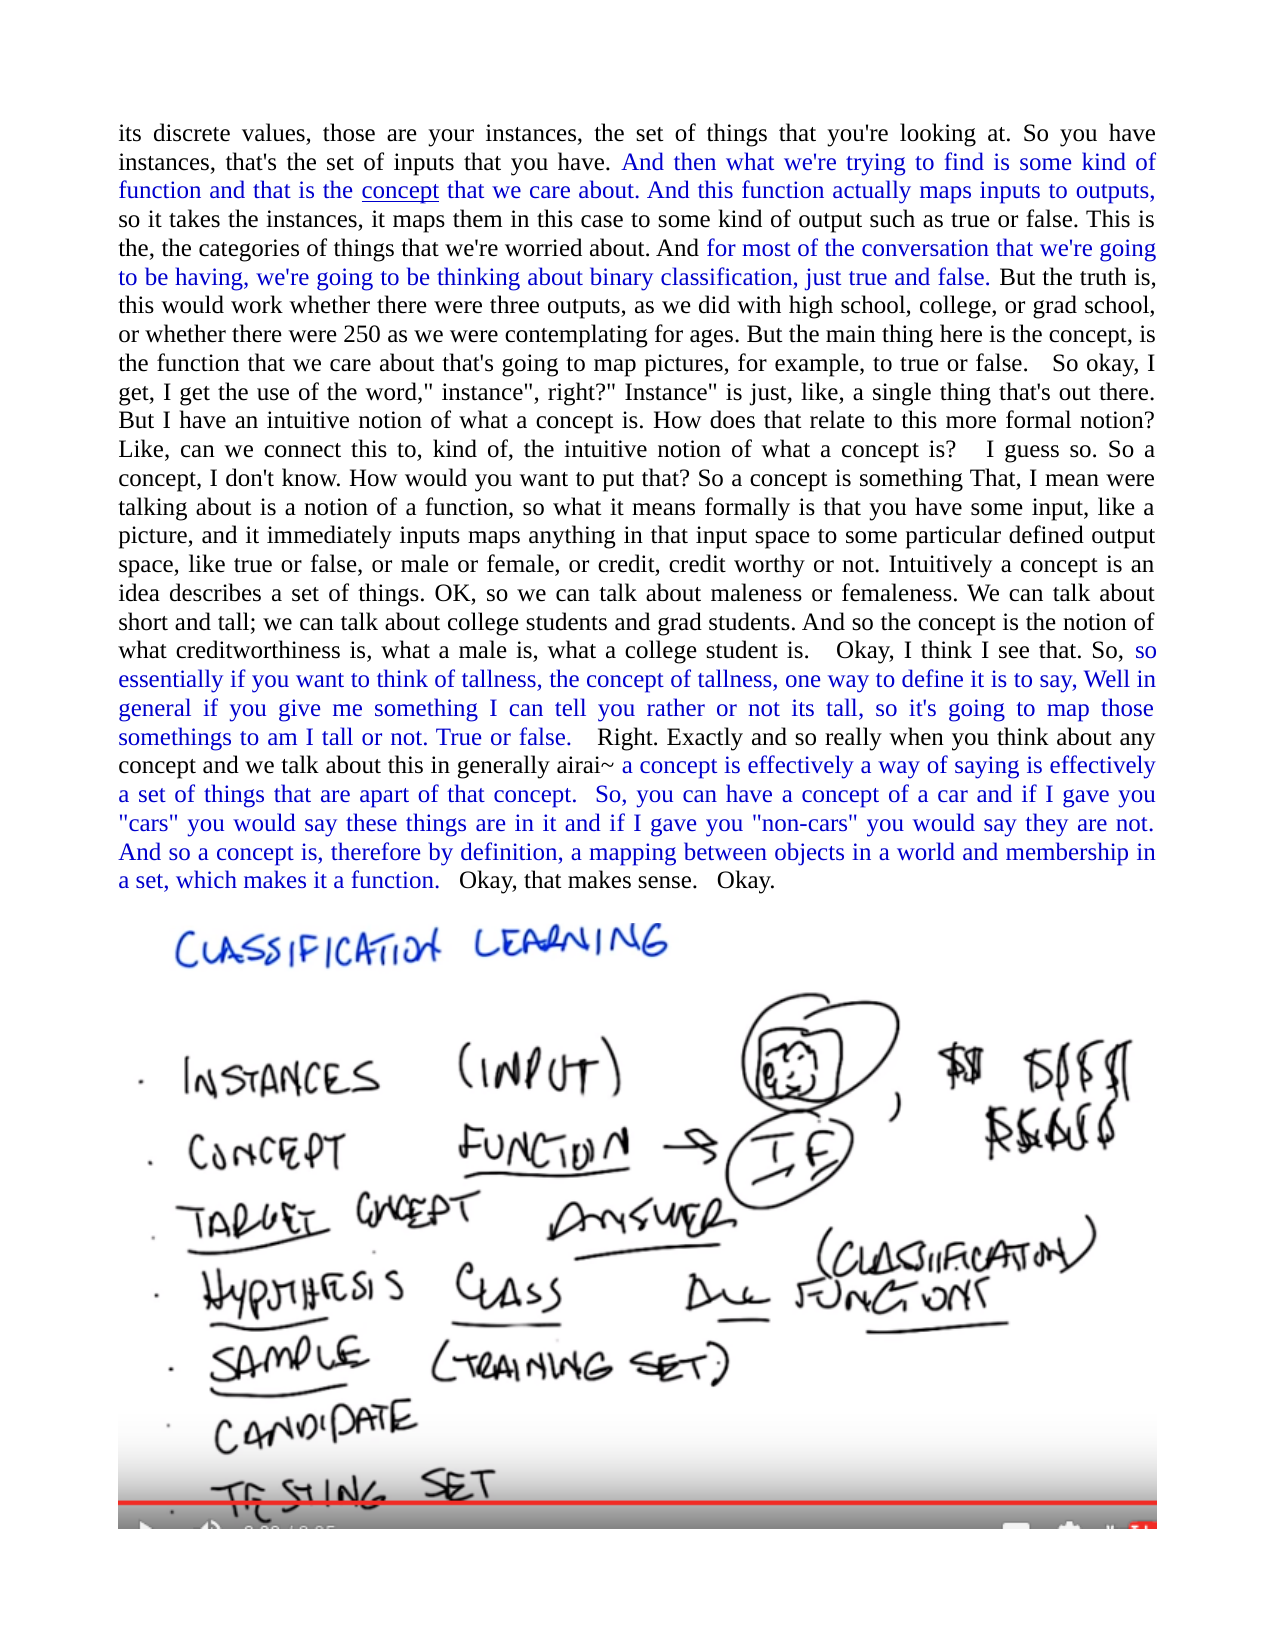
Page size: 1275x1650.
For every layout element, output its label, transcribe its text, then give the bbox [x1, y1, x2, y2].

text its discrete values, those are your instances, the set of things that you're looking at. So you have instances, that's the set of inputs that you have. And then what we're trying to find is some kind of function and that is the concept that we care about. And this function actually maps inputs to outputs, so it takes the instances, it maps them in this case to some kind of output such as true or false. This is the, the categories of things that we're worried about. And for most of the conversation that we're going to be having, we're going to be thinking about binary classification, just true and false. But the truth is, this would work whether there were three outputs, as we did with high school, college, or grad school, or whether there were 250 as we were contemplating for ages. But the main thing here is the concept, is the function that we care about that's going to map pictures, for example, to true or false. So okay, I get, I get the use of the word," instance", right?" Instance" is just, like, a single thing that's out there. But I have an intuitive notion of what a concept is. How does that relate to this more formal notion? Like, can we connect this to, kind of, the intuitive notion of what a concept is? I guess so. So a concept, I don't know. How would you want to put that? So a concept is something That, I mean were talking about is a notion of a function, so what it means formally is that you have some input, like a picture, and it immediately inputs maps anything in that input space to some particular defined output space, like true or false, or male or female, or credit, credit worthy or not. Intuitively a concept is an idea describes a set of things. OK, so we can talk about maleness or femaleness. We can talk about short and tall; we can talk about college students and grad students. And so the concept is the notion of what creditworthiness is, what a male is, what a college student is. Okay, I think I see that. So, so essentially if you want to think of tallness, the concept of tallness, one way to define it is to say, Well in general if you give me something I can tell you rather or not its tall, so it's going to map those somethings to am I tall or not. True or false. Right. Exactly and so really when you think about any concept and we talk about this in generally airai~ a concept is effectively a way of saying is effectively a set of things that are apart of that concept. So, you can have a concept of a car and if I gave you "cars" you would say these things are in it and if I gave you "non-cars" you would say they are not. And so a concept is, therefore by definition, a mapping between objects in a world and membership in a set, which makes it a function. Okay, that makes sense. Okay. [118, 118, 1157, 894]
picture [118, 923, 1157, 1529]
